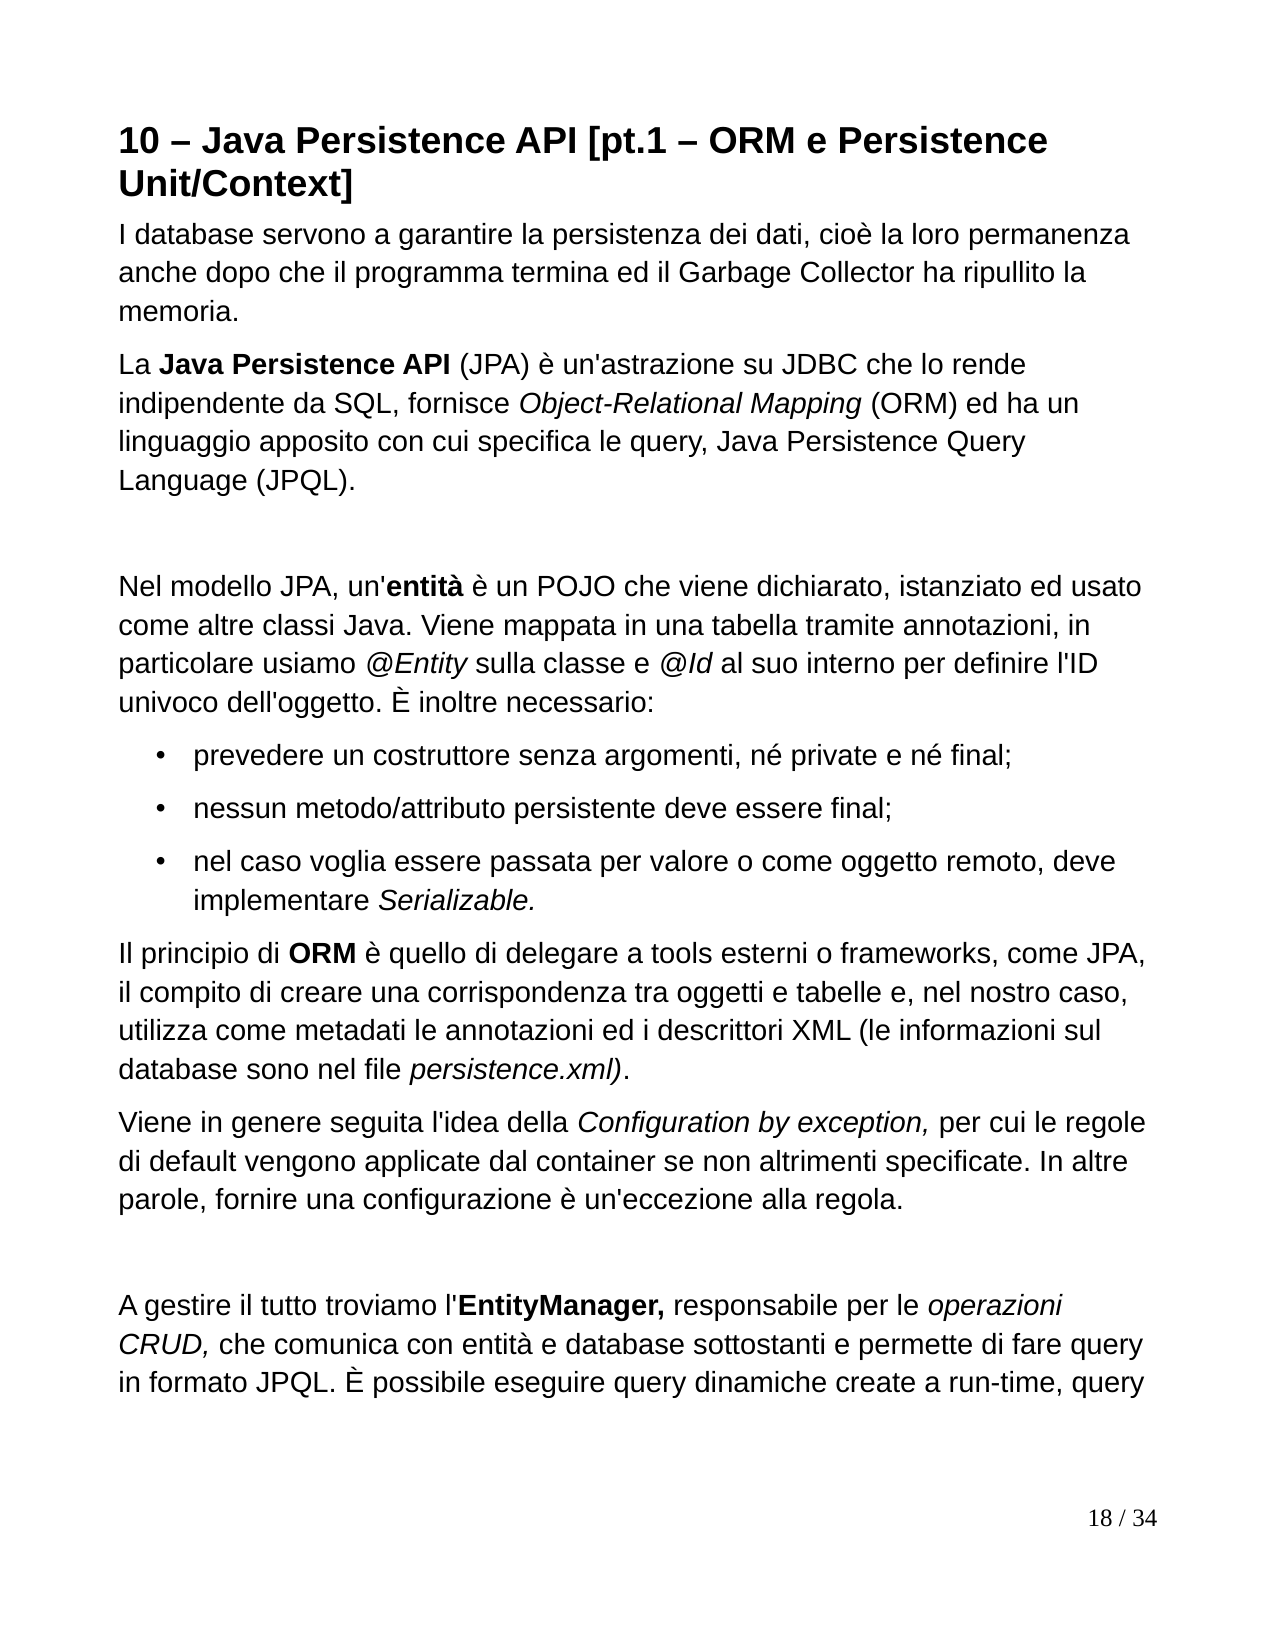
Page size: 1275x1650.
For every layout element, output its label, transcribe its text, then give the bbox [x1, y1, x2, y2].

list prevedere un costruttore senza argomenti, né private e né final; [156, 738, 1157, 771]
list nel caso voglia essere passata per valore o come oggetto remoto, deve implementare Serializable. [156, 844, 1157, 917]
text I database servono a garantire la persistenza dei dati, cioè la loro permanenza anche dopo che il programma termina ed il Garbage Collector ha ripullito la memoria. [118, 217, 1157, 327]
text Viene in genere seguita l'idea della Configuration by exception, per cui le regole di default vengono applicate dal container se non altrimenti specificate. In altre parole, fornire una configurazione è un'eccezione alla regola. [118, 1105, 1157, 1216]
text Il principio di ORM è quello di delegare a tools esterni o frameworks, come JPA, il compito di creare una corrispondenza tra oggetti e tabelle e, nel nostro caso, utilizza come metadati le annotazioni ed i descrittori XML (le informazioni sul database sono nel file persistence.xml). [118, 936, 1157, 1085]
list nessun metodo/attributo persistente deve essere final; [156, 791, 1157, 825]
text A gestire il tutto troviamo l'EntityManager, responsabile per le operazioni CRUD, che comunica con entità e database sottostanti e permette di fare query in formato JPQL. È possibile eseguire query dinamiche create a run-time, query [118, 1288, 1157, 1399]
text Nel modello JPA, un'entità è un POJO che viene dichiarato, istanziato ed usato come altre classi Java. Viene mappata in una tabella tramite annotazioni, in particolare usiamo @Entity sulla classe e @Id al suo interno per definire l'ID univoco dell'oggetto. È inoltre necessario: [118, 569, 1157, 718]
subtitle 10 – Java Persistence API [pt.1 – ORM e Persistence Unit/Context] [118, 118, 1157, 204]
text La Java Persistence API (JPA) è un'astrazione su JDBC che lo rende indipendente da SQL, fornisce Object-Relational Mapping (ORM) ed ha un linguaggio apposito con cui specifica le query, Java Persistence Query Language (JPQL). [118, 347, 1157, 496]
